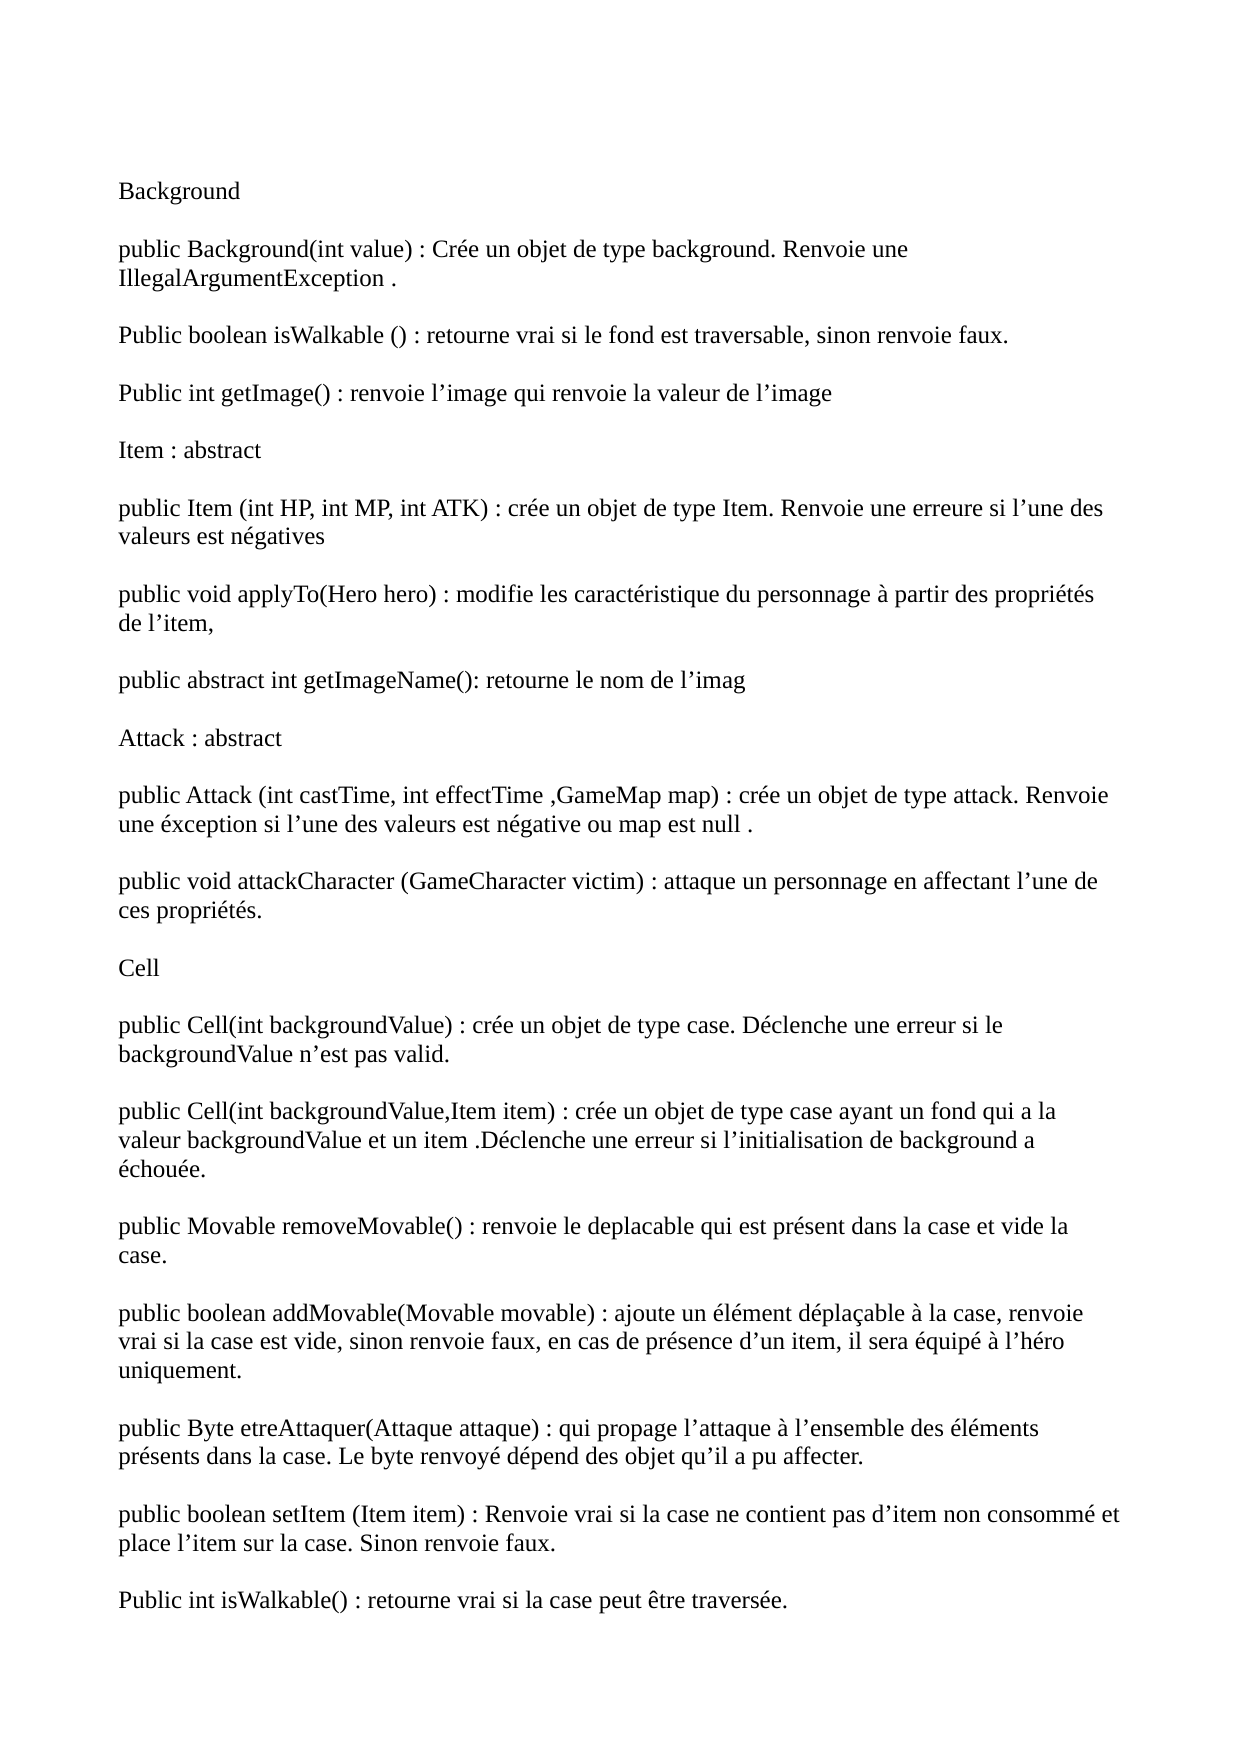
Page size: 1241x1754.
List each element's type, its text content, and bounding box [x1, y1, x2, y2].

text public Cell(int backgroundValue,Item item) : crée un objet de type case ayant un fond qui a la valeur backgroundValue et un item .Déclenche une erreur si l’initialisation de background a [118, 1096, 1122, 1154]
text public boolean addMovable(Movable movable) : ajoute un élément déplaçable à la case, renvoie vrai si la case est vide, sinon renvoie faux, en cas de présence d’un item, il sera équipé à l’héro uniquement. [118, 1298, 1122, 1384]
text public boolean setItem (Item item) : Renvoie vrai si la case ne contient pas d’item non consommé et place l’item sur la case. Sinon renvoie faux. [118, 1499, 1122, 1556]
text Public int getImage() : renvoie l’image qui renvoie la valeur de l’image [118, 378, 1122, 406]
text Background [118, 176, 1122, 205]
text échouée. [118, 1154, 1122, 1183]
text public Background(int value) : Crée un objet de type background. Renvoie une IllegalArgumentException . [118, 234, 1122, 291]
text public Attack (int castTime, int effectTime ,GameMap map) : crée un objet de type attack. Renvoie une éxception si l’une des valeurs est négative ou map est null . [118, 780, 1122, 838]
text public Byte etreAttaquer(Attaque attaque) : qui propage l’attaque à l’ensemble des éléments présents dans la case. Le byte renvoyé dépend des objet qu’il a pu affecter. [118, 1413, 1122, 1470]
text public Cell(int backgroundValue) : crée un objet de type case. Déclenche une erreur si le backgroundValue n’est pas valid. [118, 1010, 1122, 1068]
text Public boolean isWalkable () : retourne vrai si le fond est traversable, sinon renvoie faux. [118, 320, 1122, 349]
text Cell [118, 953, 1122, 981]
text public void attackCharacter (GameCharacter victim) : attaque un personnage en affectant l’une de ces propriétés. [118, 866, 1122, 924]
text public abstract int getImageName(): retourne le nom de l’imag [118, 665, 1122, 694]
text Item : abstract [118, 435, 1122, 464]
text Public int isWalkable() : retourne vrai si la case peut être traversée. [118, 1585, 1122, 1614]
text public void applyTo(Hero hero) : modifie les caractéristique du personnage à partir des propriétés de l’item, [118, 579, 1122, 636]
text Attack : abstract [118, 723, 1122, 751]
text public Item (int HP, int MP, int ATK) : crée un objet de type Item. Renvoie une erreure si l’une des valeurs est négatives [118, 493, 1122, 550]
text public Movable removeMovable() : renvoie le deplacable qui est présent dans la case et vide la case. [118, 1211, 1122, 1269]
